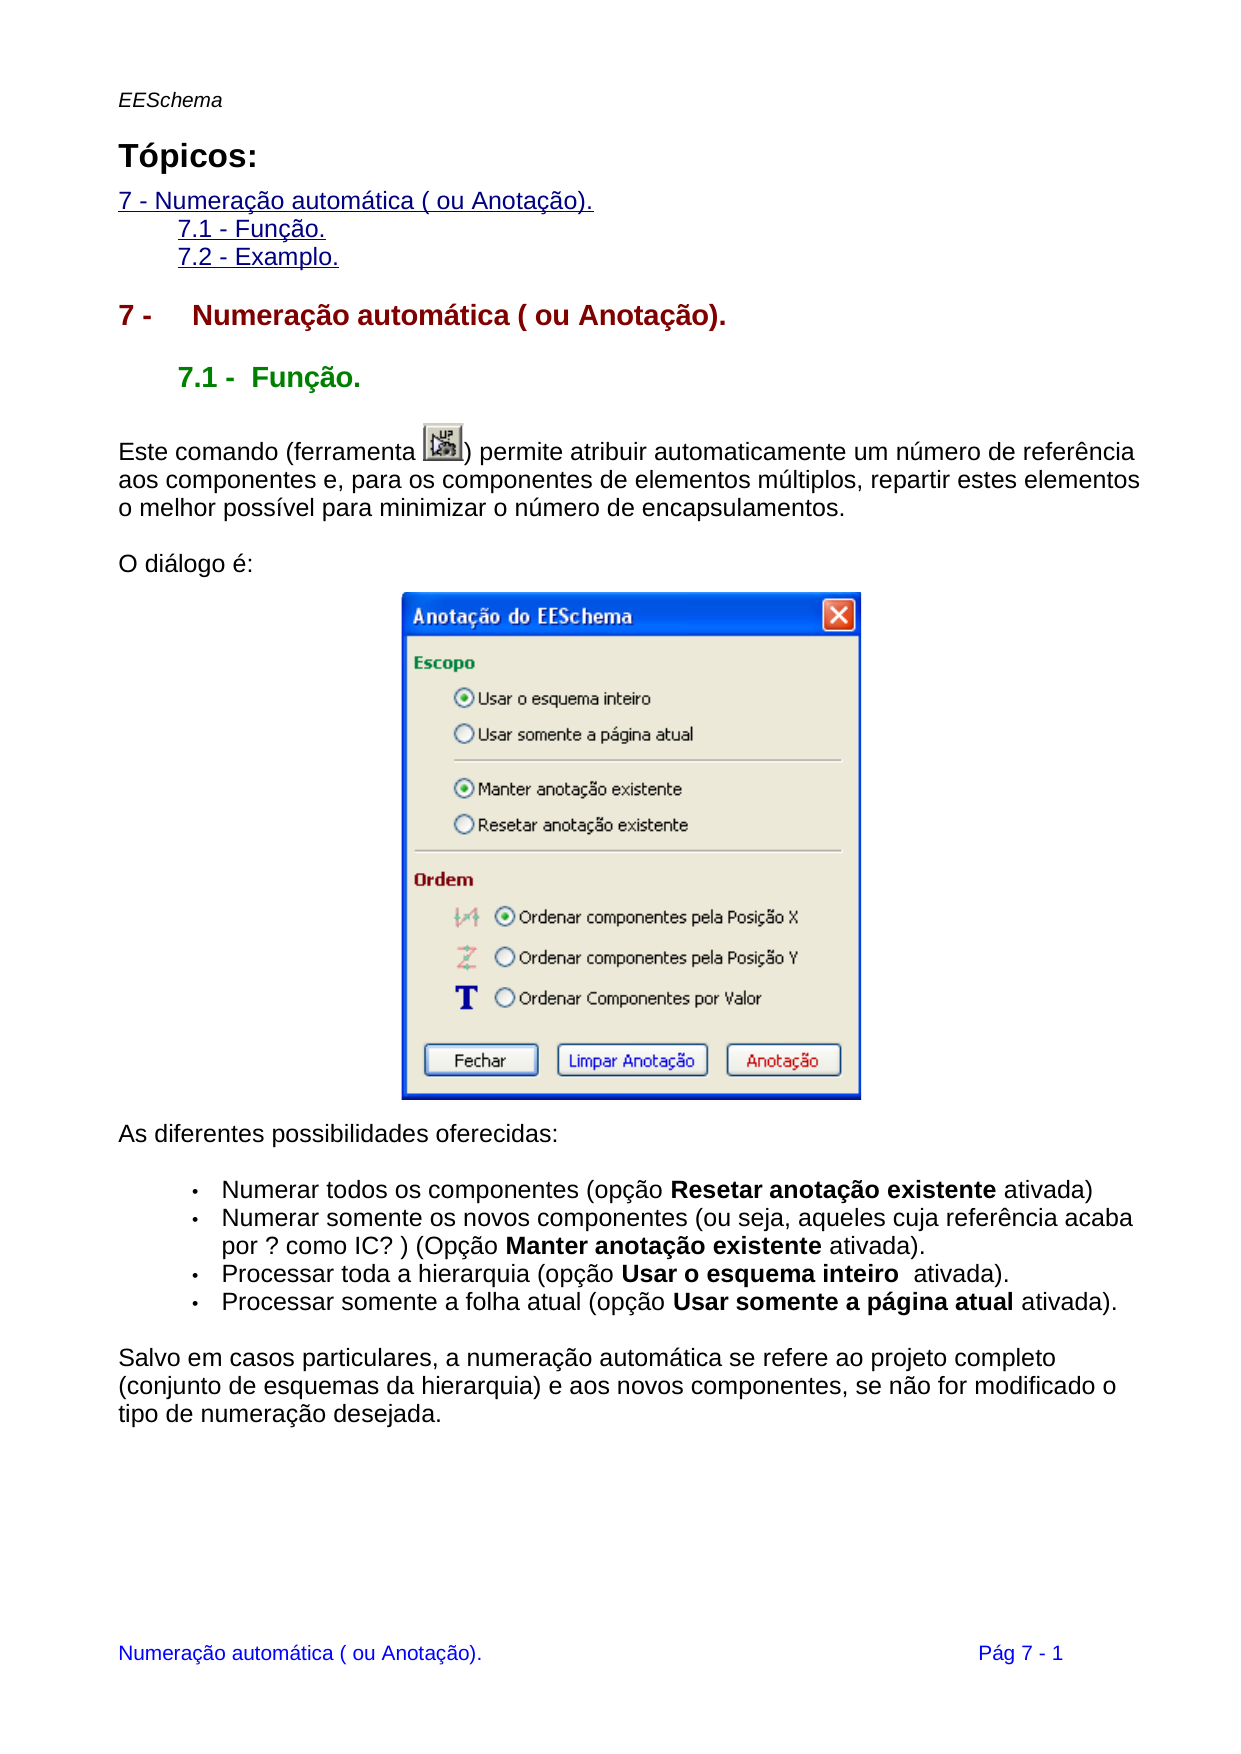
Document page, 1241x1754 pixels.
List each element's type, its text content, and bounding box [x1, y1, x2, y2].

text Este comando (ferramenta ) permite atribuir automaticamente um número de referência aos componentes e, para os componentes de elementos múltiplos, repartir estes elementos o melhor possível para minimizar o número de encapsulamentos. [118, 423, 1152, 522]
list Processar toda a hierarquia (opção Usar o esquema inteiro ativada). [192, 1259, 1152, 1288]
subtitle Numeração automática ( ou Anotação). [118, 299, 1152, 332]
picture [423, 423, 464, 461]
text 7.2 - Examplo. [177, 243, 1152, 271]
text 7.1 - Função. [177, 215, 1152, 243]
text As diferentes possibilidades oferecidas: [118, 1119, 1152, 1147]
subtitle Tópicos: [118, 137, 1152, 174]
text Salvo em casos particulares, a numeração automática se refere ao projeto completo (conjunto de esquemas da hierarquia) e aos novos componentes, se não for modificado o tipo de numeração desejada. [118, 1344, 1152, 1428]
list Numerar todos os componentes (opção Resetar anotação existente ativada) [192, 1176, 1152, 1203]
list Processar somente a folha atual (opção Usar somente a página atual ativada). [192, 1288, 1152, 1316]
list Numerar somente os novos componentes (ou seja, aqueles cuja referência acaba por ? como IC? ) (Opção Manter anotação existente ativada). [192, 1203, 1152, 1259]
text 7 - Numeração automática ( ou Anotação). [118, 187, 1152, 215]
text O diálogo é: [118, 550, 1152, 578]
picture [401, 592, 862, 1100]
subtitle Função. [177, 361, 1152, 394]
